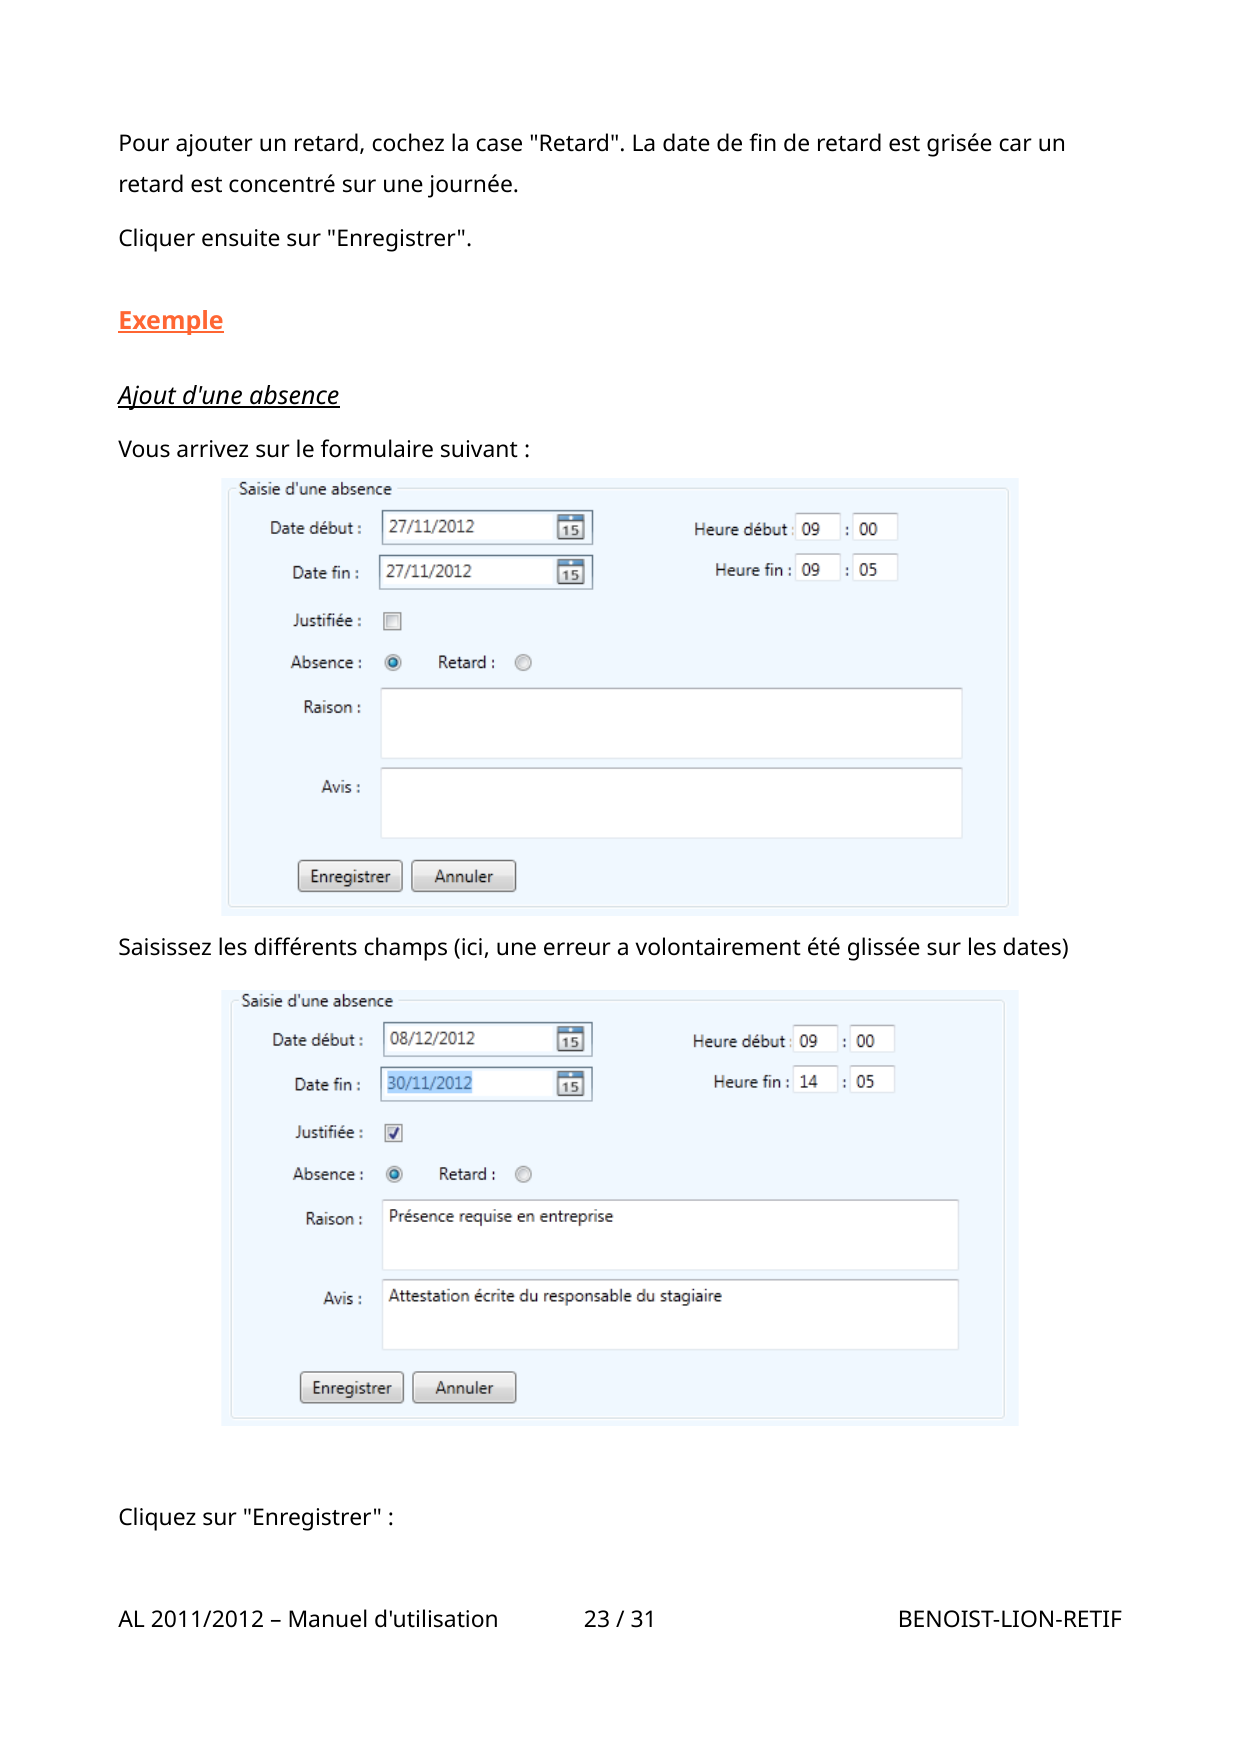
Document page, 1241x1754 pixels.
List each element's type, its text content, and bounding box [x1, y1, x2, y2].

text Pour ajouter un retard, cochez la case "Retard". La date de fin de retard est grisée car un retard est concentré sur une journée. [118, 118, 1122, 201]
text Vous arrivez sur le formulaire suivant : [118, 425, 1122, 466]
picture [221, 990, 1019, 1426]
text Cliquer ensuite sur "Enregistrer". [118, 213, 1122, 255]
text Cliquez sur "Enregistrer" : [118, 1500, 1122, 1532]
subtitle Exemple [118, 296, 1122, 338]
text Saisissez les différents champs (ici, une erreur a volontairement été glissée sur les dates) [118, 479, 1122, 963]
picture [221, 478, 1019, 916]
subtitle Ajout d'une absence [118, 371, 1122, 412]
